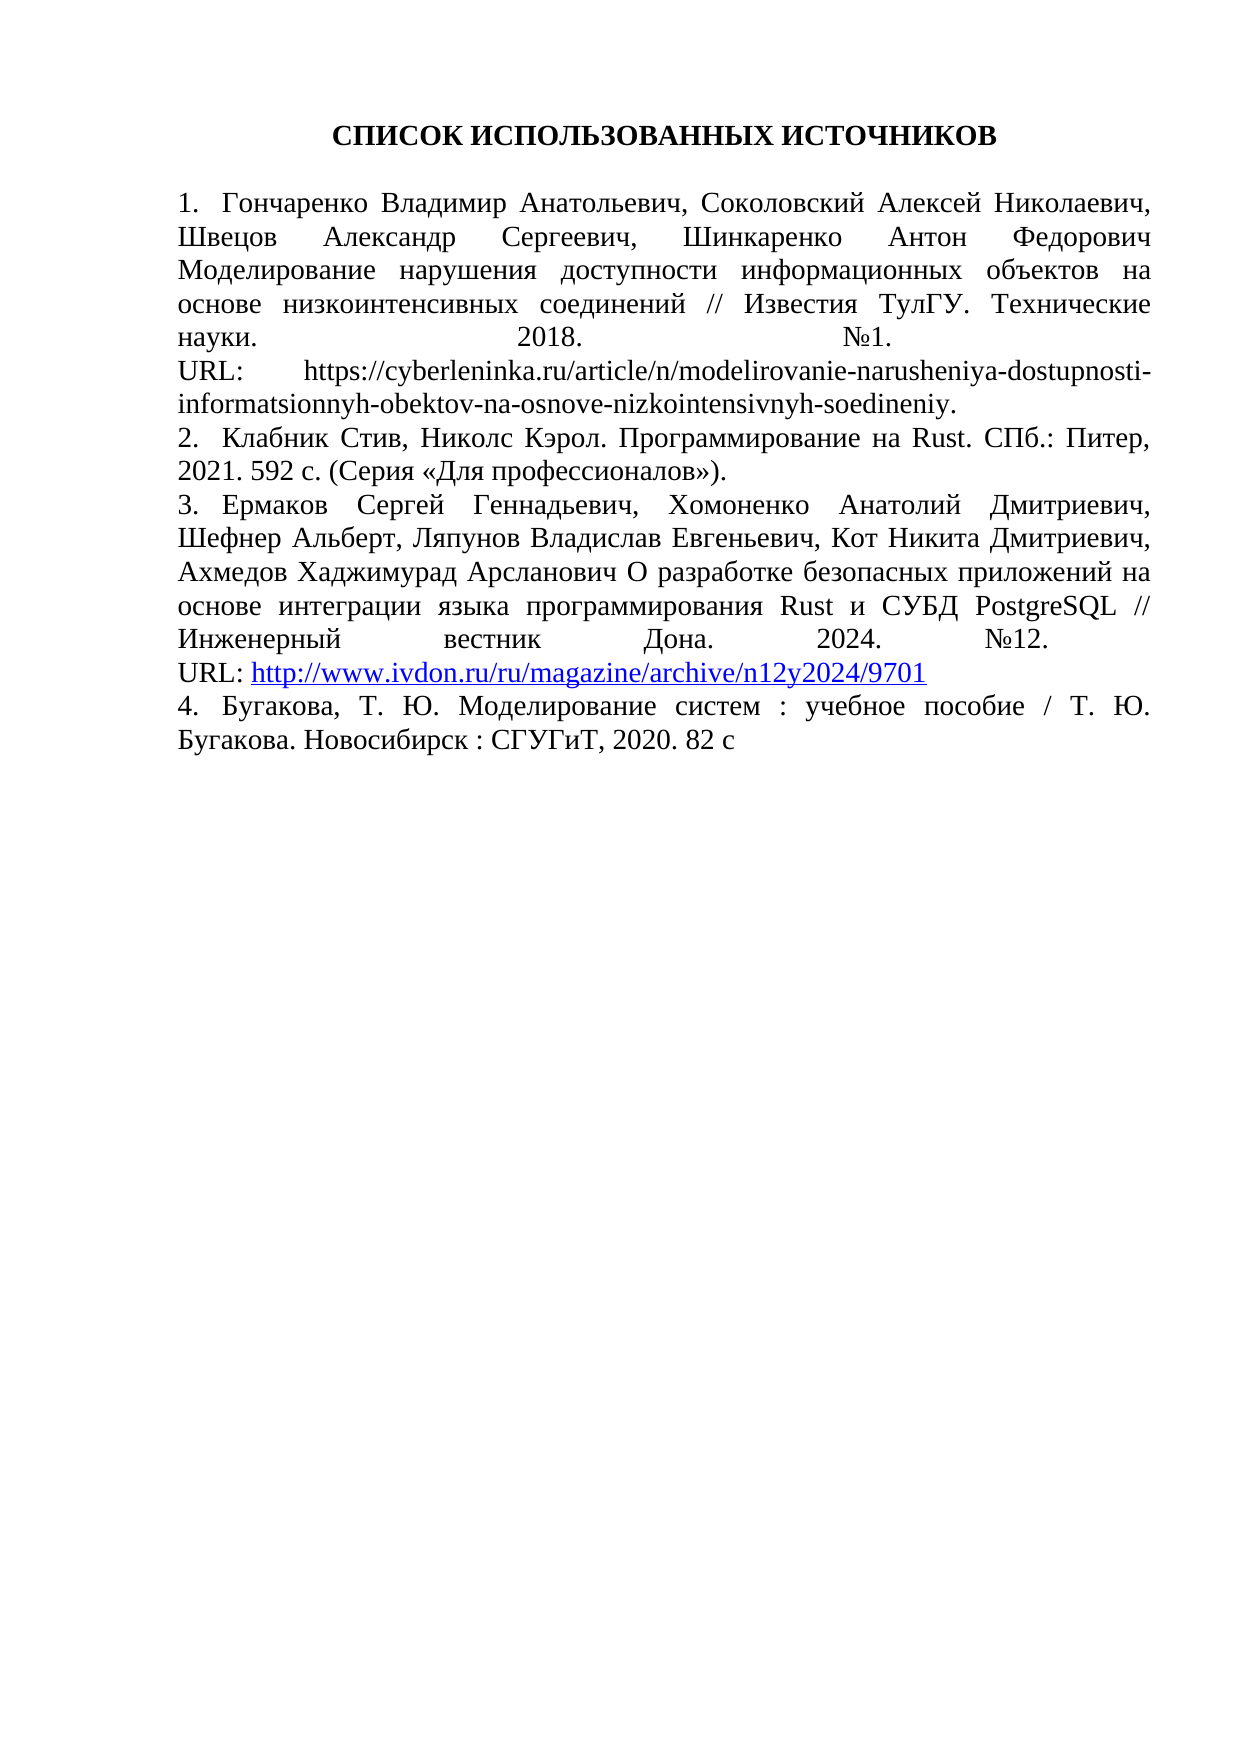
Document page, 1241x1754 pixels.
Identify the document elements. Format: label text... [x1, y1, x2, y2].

list Бугакова, Т. Ю. Моделирование систем : учебное пособие / Т. Ю. Бугакова. Новосибирск : СГУГиТ, 2020. 82 с [177, 688, 1152, 755]
list Гончаренко Владимир Анатольевич, Соколовский Алексей Николаевич, Швецов Александр Сергеевич, Шинкаренко Антон Федорович Моделирование нарушения доступности информационных объектов на основе низкоинтенсивных соединений // Известия ТулГУ. Технические науки. 2018. №1. URL: https://cyberleninka.ru/article/n/modelirovanie-narusheniya-dostupnosti-informatsionnyh-obektov-na-osnove-nizkointensivnyh-soedineniy. [177, 185, 1152, 420]
list Ермаков Сергей Геннадьевич, Хомоненко Анатолий Дмитриевич, Шефнер Альберт, Ляпунов Владислав Евгеньевич, Кот Никита Дмитриевич, Ахмедов Хаджимурад Арсланович О разработке безопасных приложений на основе интеграции языка программирования Rust и СУБД PostgreSQL // Инженерный вестник Дона. 2024. №12. URL: http://www.ivdon.ru/ru/magazine/archive/n12y2024/9701 [177, 487, 1152, 688]
subtitle СПИСОК ИСПОЛЬЗОВАННЫХ ИСТОЧНИКОВ [177, 118, 1152, 152]
list Клабник Стив, Николс Кэрол. Программирование на Rust. СПб.: Питер, 2021. 592 с. (Серия «Для профессионалов»). [177, 420, 1152, 487]
